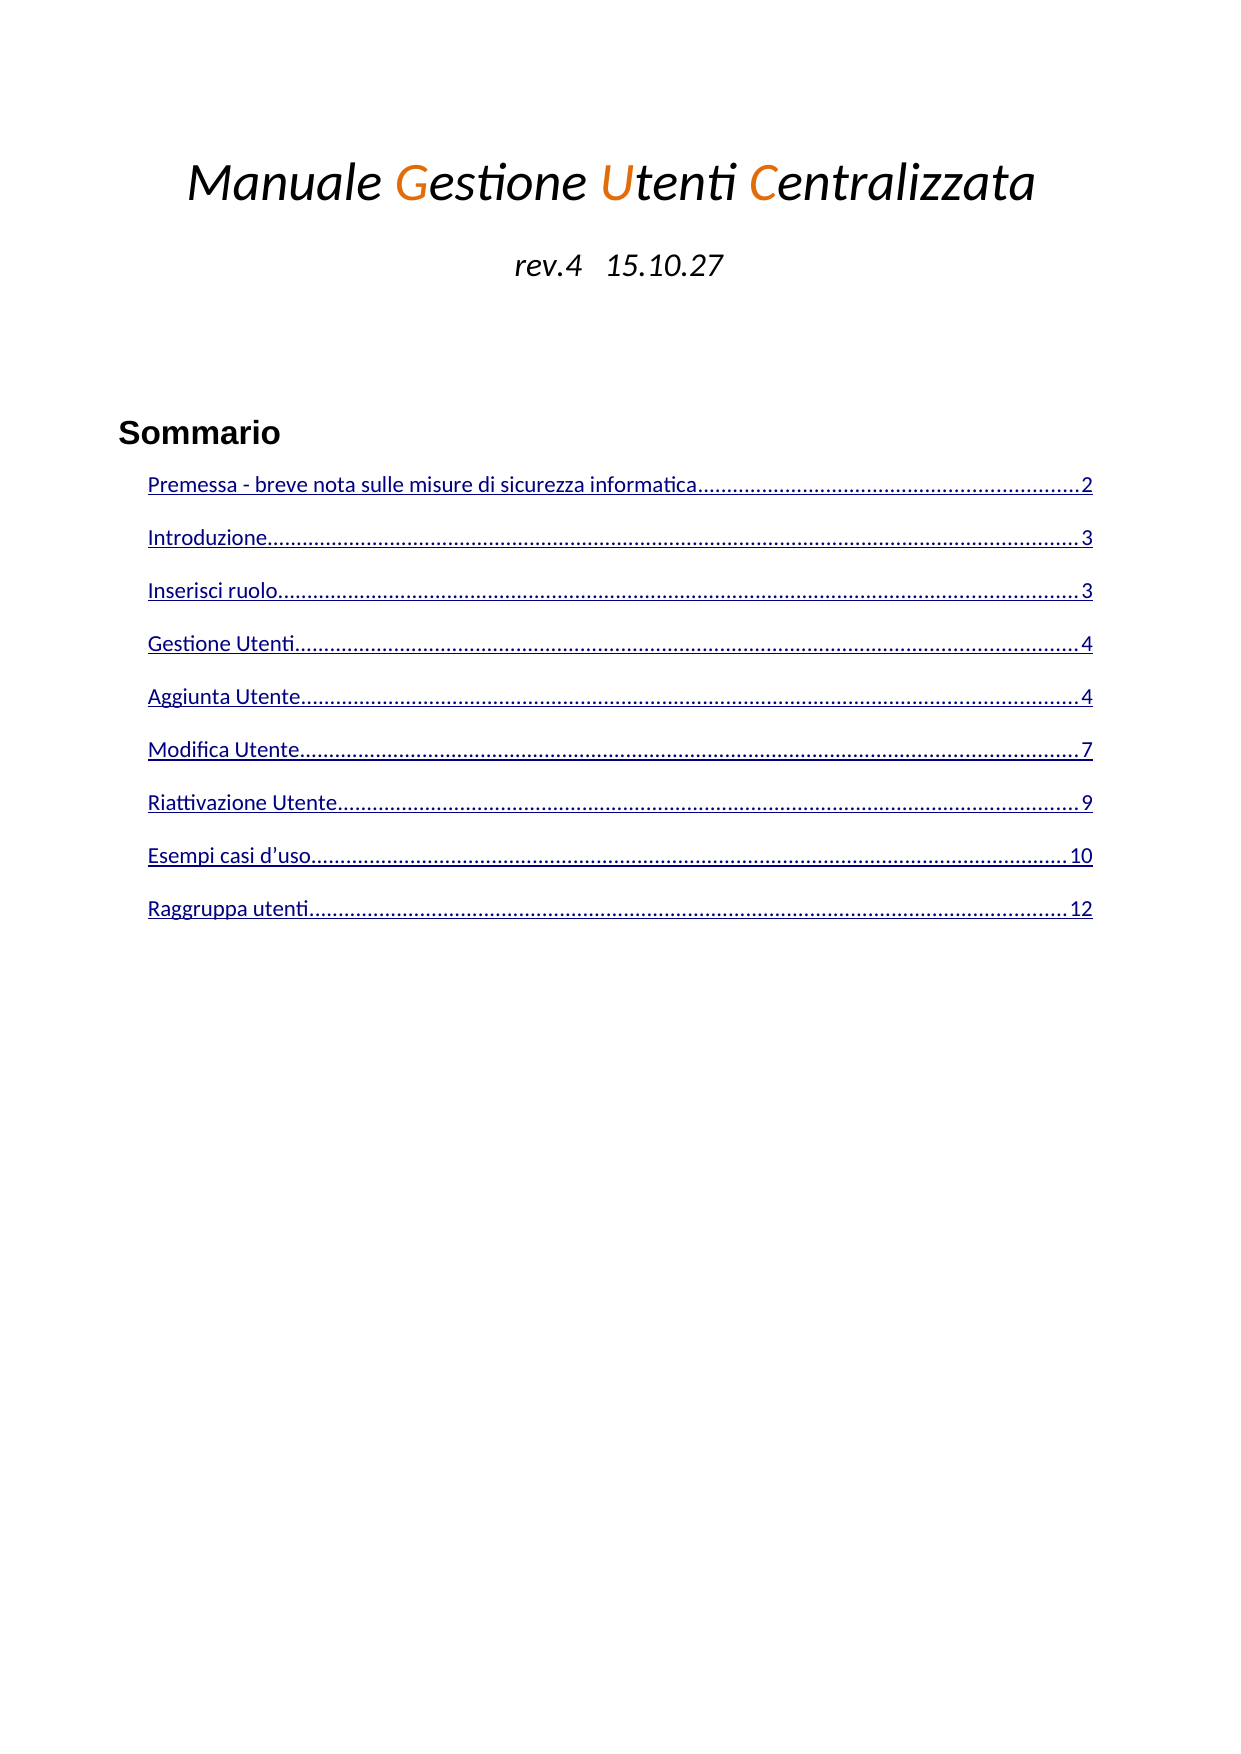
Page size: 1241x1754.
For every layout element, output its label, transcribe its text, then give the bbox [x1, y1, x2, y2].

text Sommario [118, 413, 1122, 452]
text Modifica Utente 7 [148, 735, 1122, 763]
text Inserisci ruolo 3 [148, 576, 1122, 604]
text Riattivazione Utente 9 [148, 788, 1122, 816]
text Premessa - breve nota sulle misure di sicurezza informatica 2 [148, 470, 1122, 498]
text rev.4 15.10.27 [118, 244, 1122, 285]
text Aggiunta Utente 4 [148, 682, 1122, 710]
text Raggruppa utenti 12 [148, 894, 1122, 922]
text Esempi casi d’uso 10 [148, 841, 1122, 869]
text Gestione Utenti 4 [148, 629, 1122, 657]
text Introduzione 3 [148, 523, 1122, 551]
text Manuale Gestione Utenti Centralizzata [118, 148, 1122, 214]
